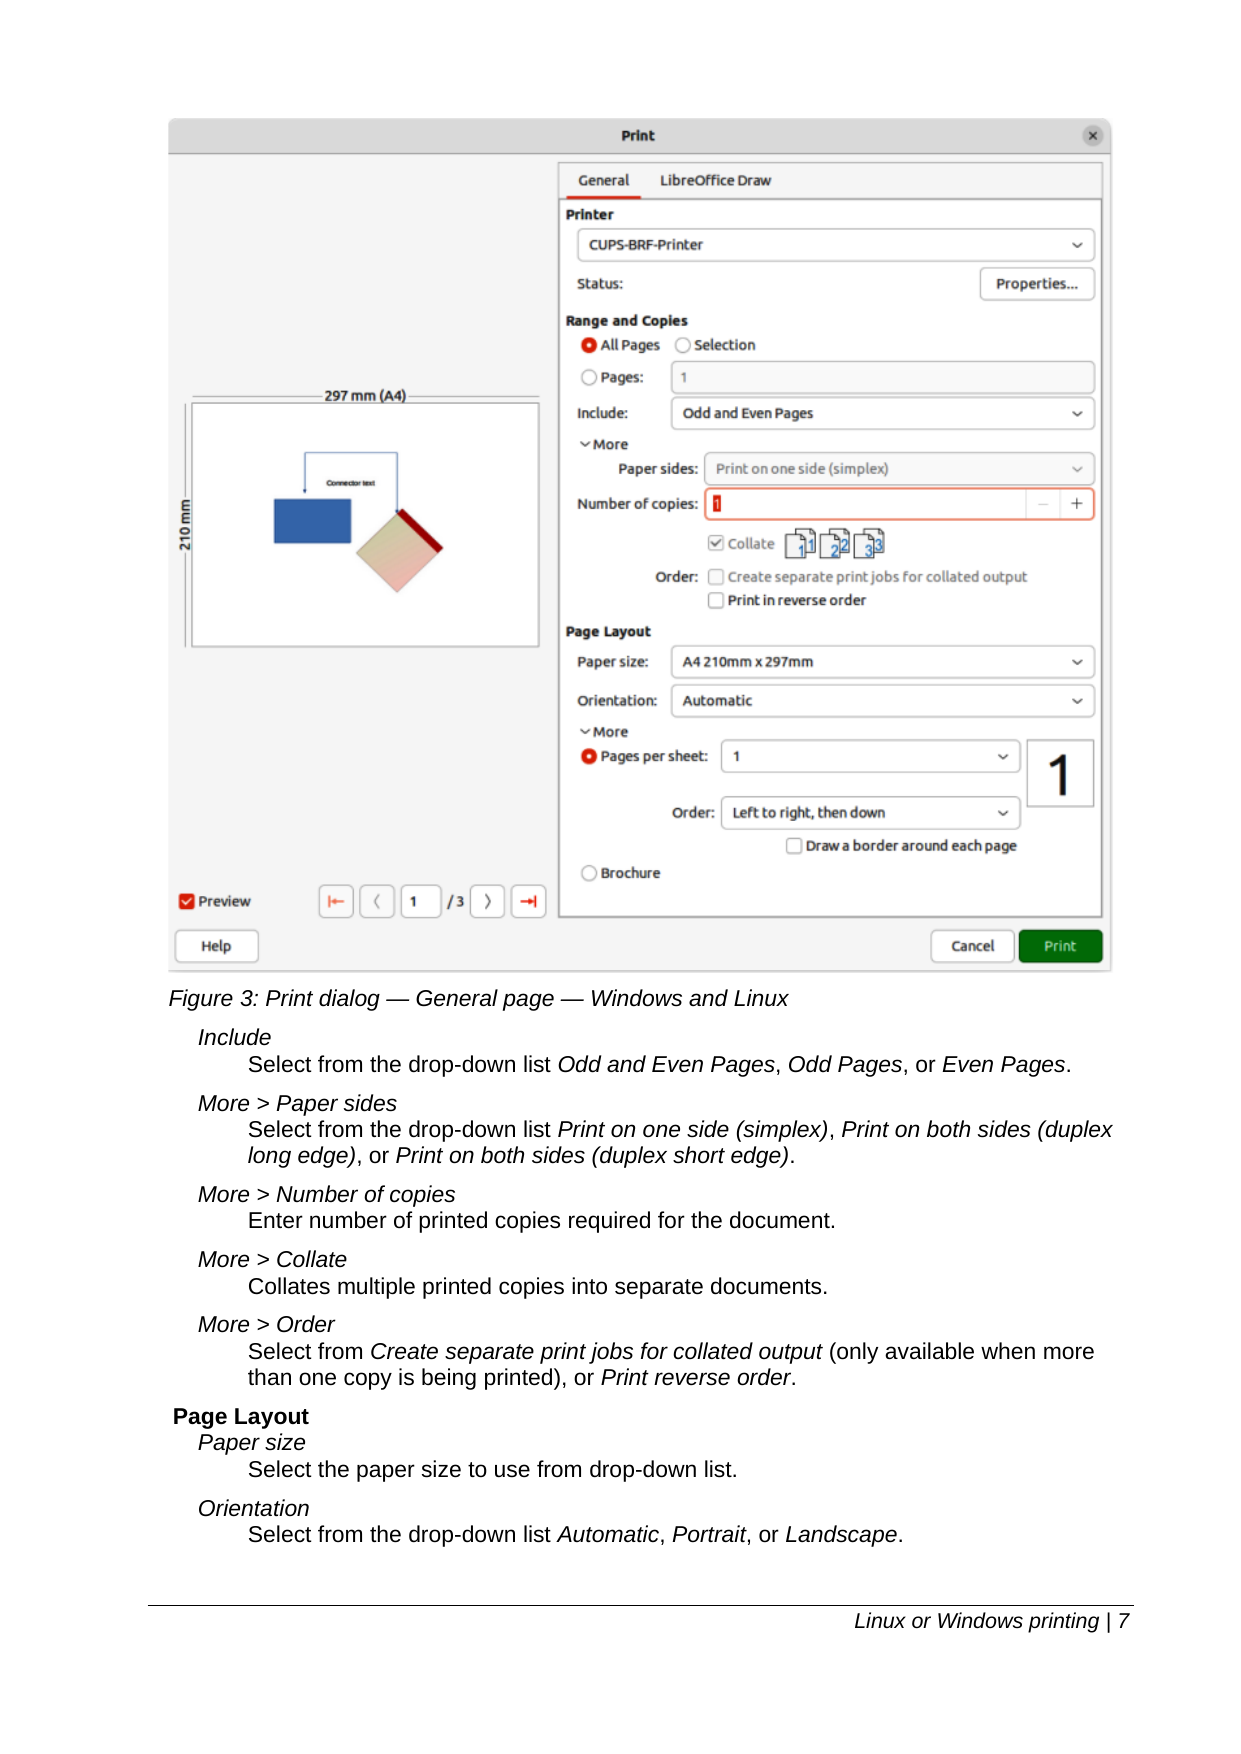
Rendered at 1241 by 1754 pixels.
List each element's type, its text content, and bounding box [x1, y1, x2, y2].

text Select from the drop-down list Odd and Even Pages, Odd Pages, or Even Pages. [248, 1051, 1134, 1077]
text Select from the drop-down list Automatic, Portrait, or Landscape. [248, 1521, 1134, 1547]
picture [168, 118, 1114, 973]
text More > Paper sides [198, 1089, 1134, 1116]
text Figure 3: Print dialog — General page — Windows and Linux [168, 985, 1113, 1012]
text Select the paper size to use from drop-down list. [248, 1456, 1134, 1482]
text Enter number of printed copies required for the document. [248, 1207, 1134, 1234]
text Select from the drop-down list Print on one side (simplex), Print on both sides (duplex long edge), or Print on both sides (duplex short edge). [248, 1116, 1134, 1168]
text Paper size [198, 1429, 1134, 1456]
text Include [198, 1024, 1134, 1051]
text More > Collate [198, 1246, 1134, 1273]
text Page Layout [173, 1403, 1134, 1429]
text Select from Create separate print jobs for collated output (only available when more than one copy is being printed), or Print reverse order. [248, 1338, 1134, 1391]
text More > Order [198, 1311, 1134, 1338]
text More > Number of copies [198, 1181, 1134, 1207]
text Collates multiple printed copies into separate documents. [248, 1273, 1134, 1299]
text Orientation [198, 1494, 1134, 1521]
